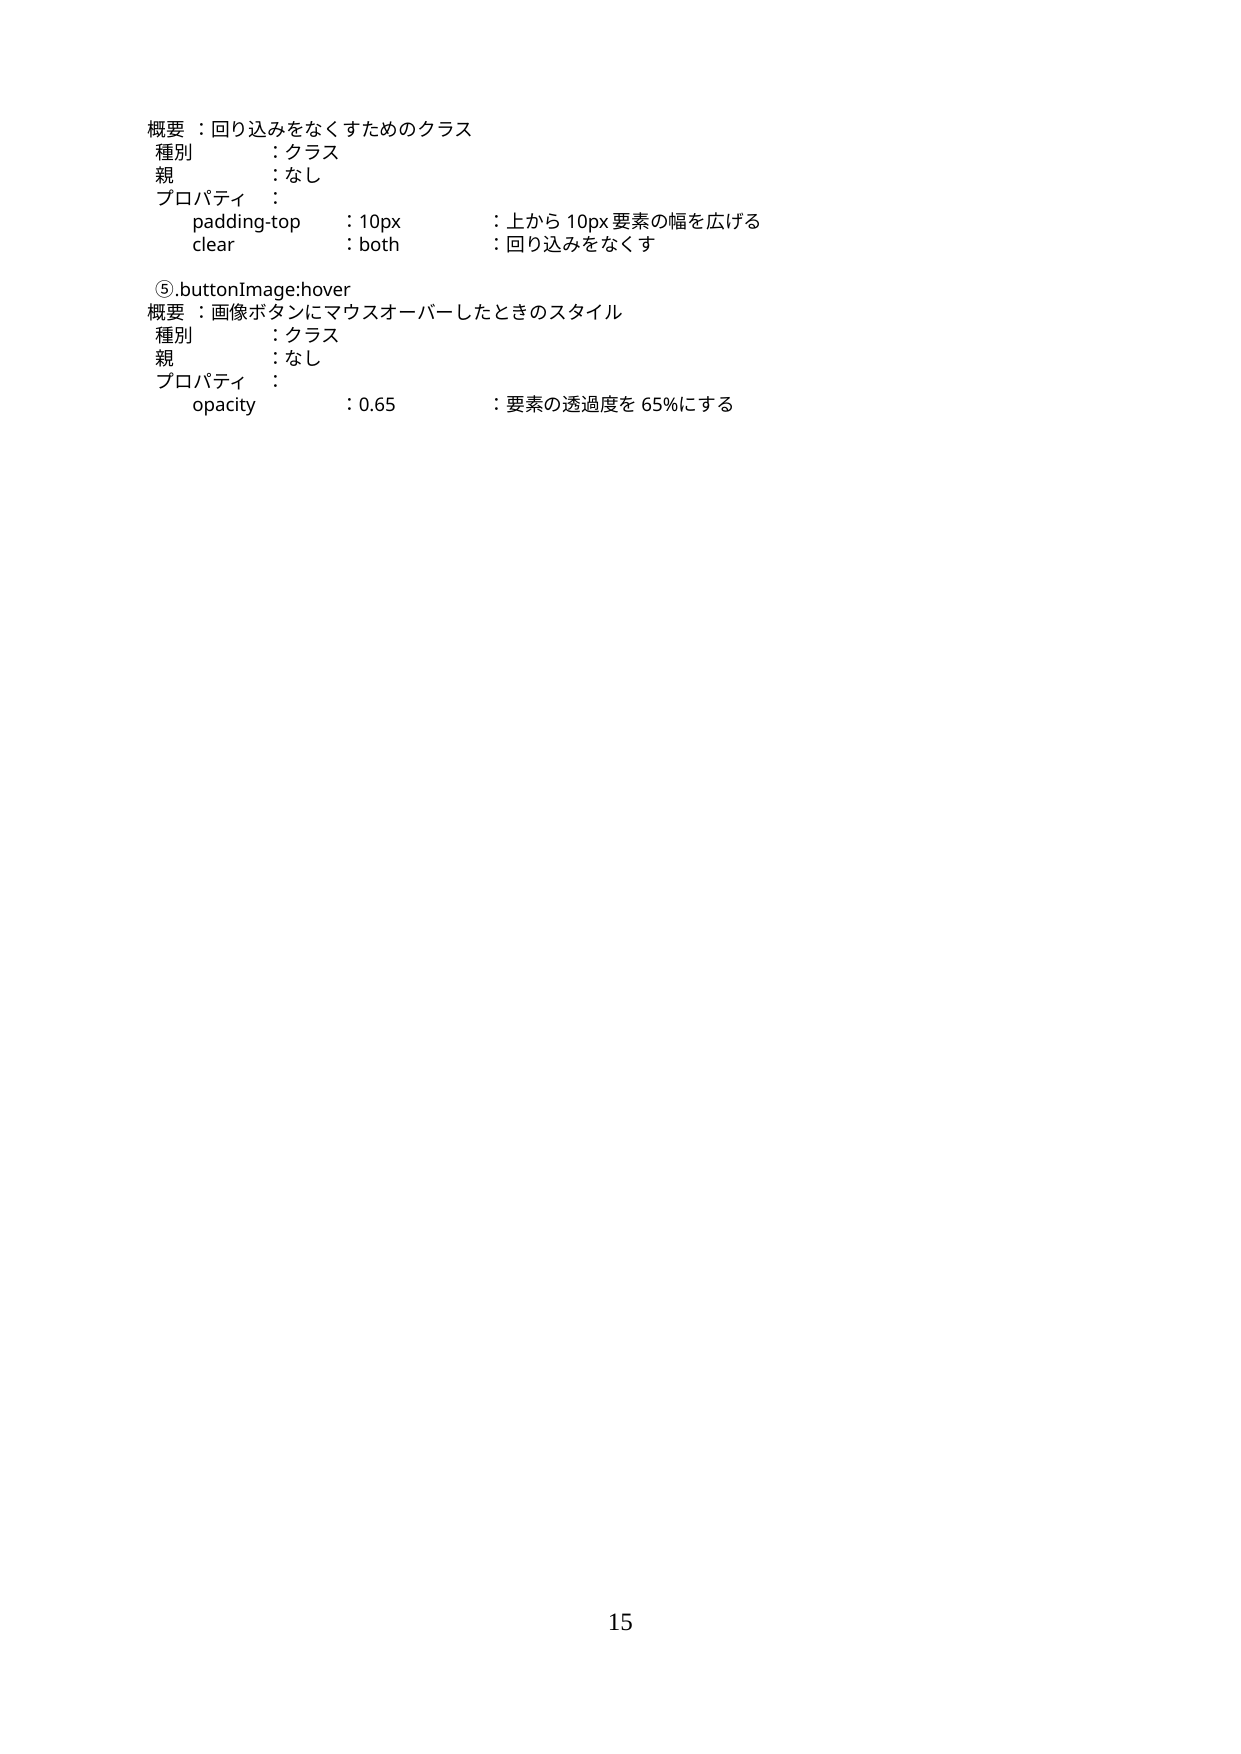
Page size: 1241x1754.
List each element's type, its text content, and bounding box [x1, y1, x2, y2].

text プロパティ ： [118, 187, 1122, 210]
text padding-top ：10px ：上から10px要素の幅を広げる [118, 210, 1122, 233]
text 種別 ：クラス [118, 324, 1122, 347]
text opacity ：0.65 ：要素の透過度を65%にする [118, 393, 1122, 416]
text ⑤.buttonImage:hover [118, 278, 1122, 301]
text 概要 ：回り込みをなくすためのクラス [118, 118, 1122, 141]
text プロパティ ： [118, 370, 1122, 393]
text 親 ：なし [118, 347, 1122, 370]
text 概要 ：画像ボタンにマウスオーバーしたときのスタイル [118, 301, 1122, 324]
text clear ：both ：回り込みをなくす [118, 233, 1122, 256]
text 種別 ：クラス [118, 141, 1122, 164]
text 親 ：なし [118, 164, 1122, 187]
